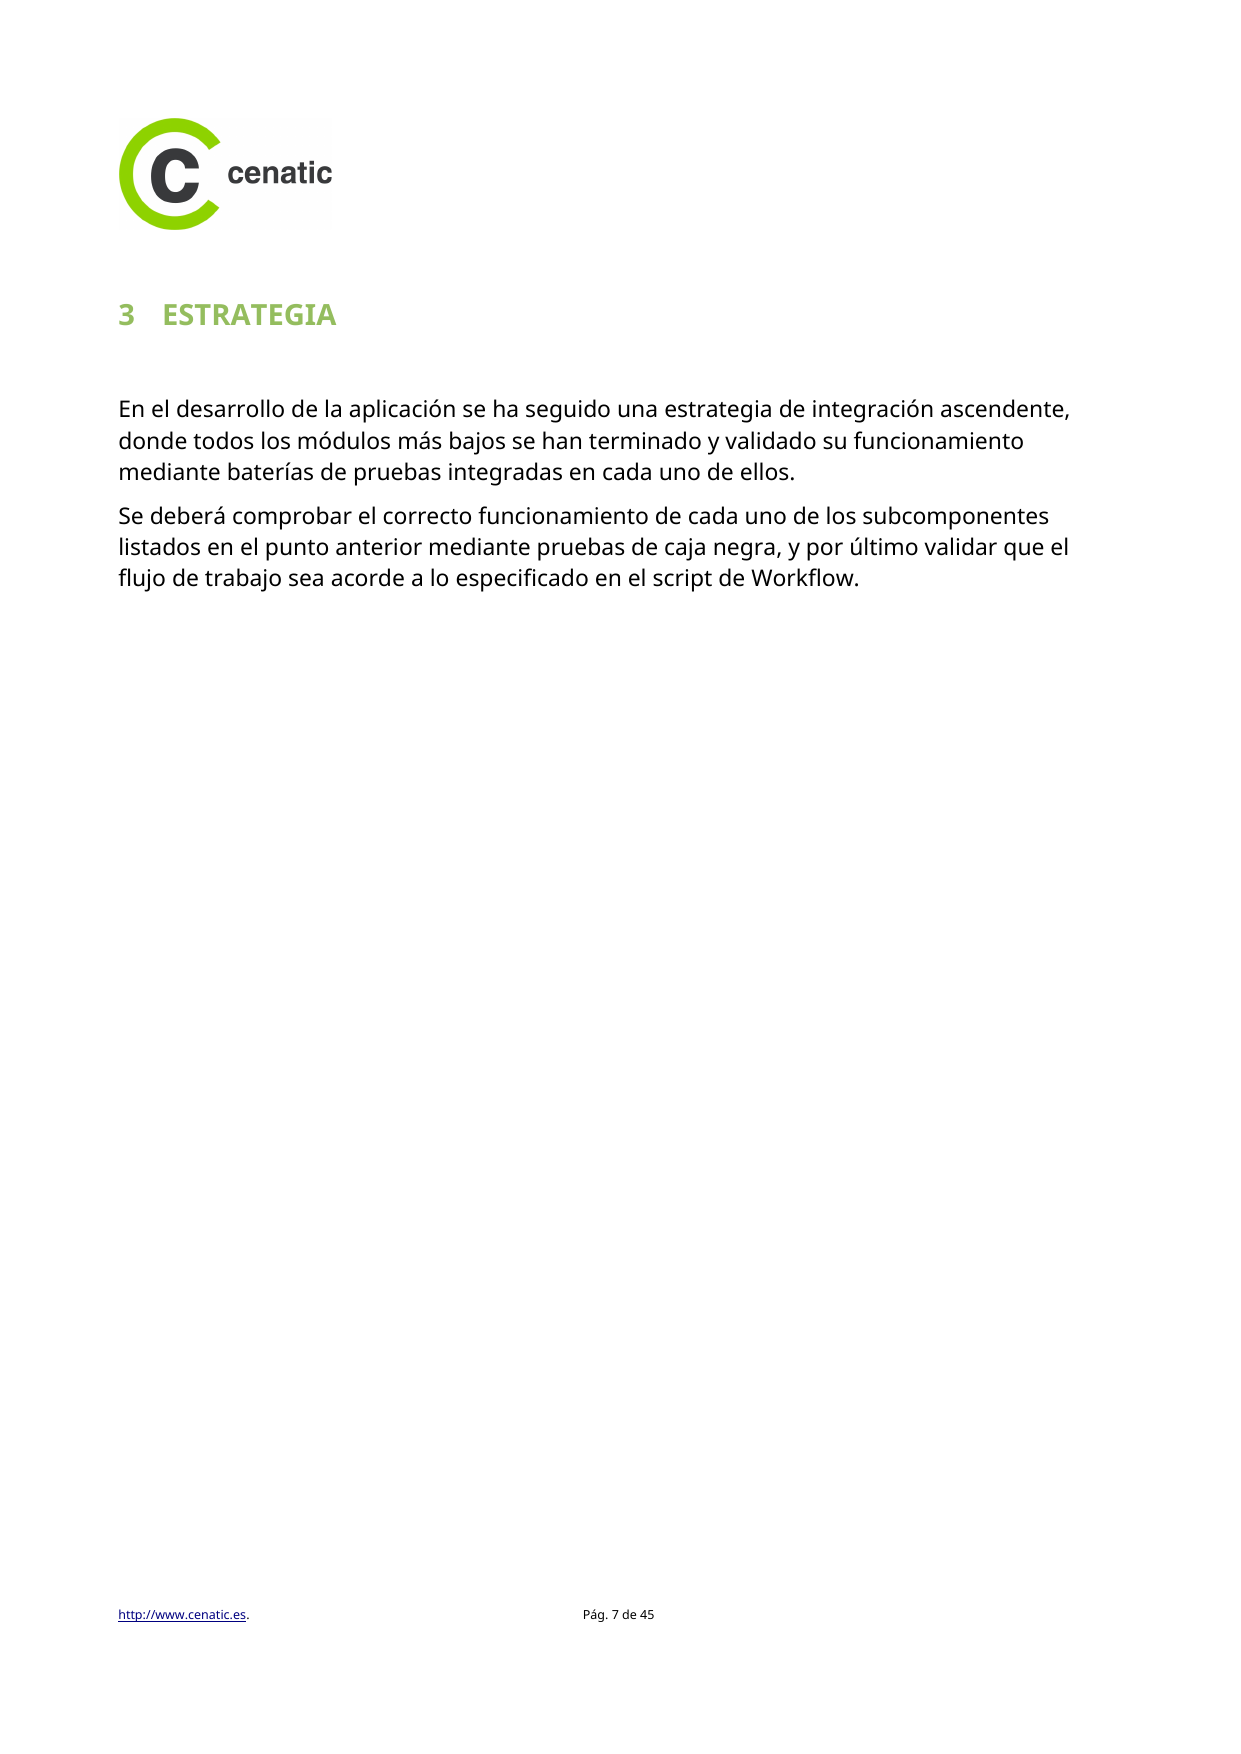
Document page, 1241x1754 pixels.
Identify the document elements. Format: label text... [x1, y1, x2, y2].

text Se deberá comprobar el correcto funcionamiento de cada uno de los subcomponentes listados en el punto anterior mediante pruebas de caja negra, y por último validar que el flujo de trabajo sea acorde a lo especificado en el script de Workflow. [118, 499, 1122, 593]
picture [119, 118, 332, 230]
subtitle ESTRATEGIA [118, 294, 1122, 334]
text En el desarrollo de la aplicación se ha seguido una estrategia de integración ascendente, donde todos los módulos más bajos se han terminado y validado su funcionamiento mediante baterías de pruebas integradas en cada uno de ellos. [118, 393, 1122, 487]
